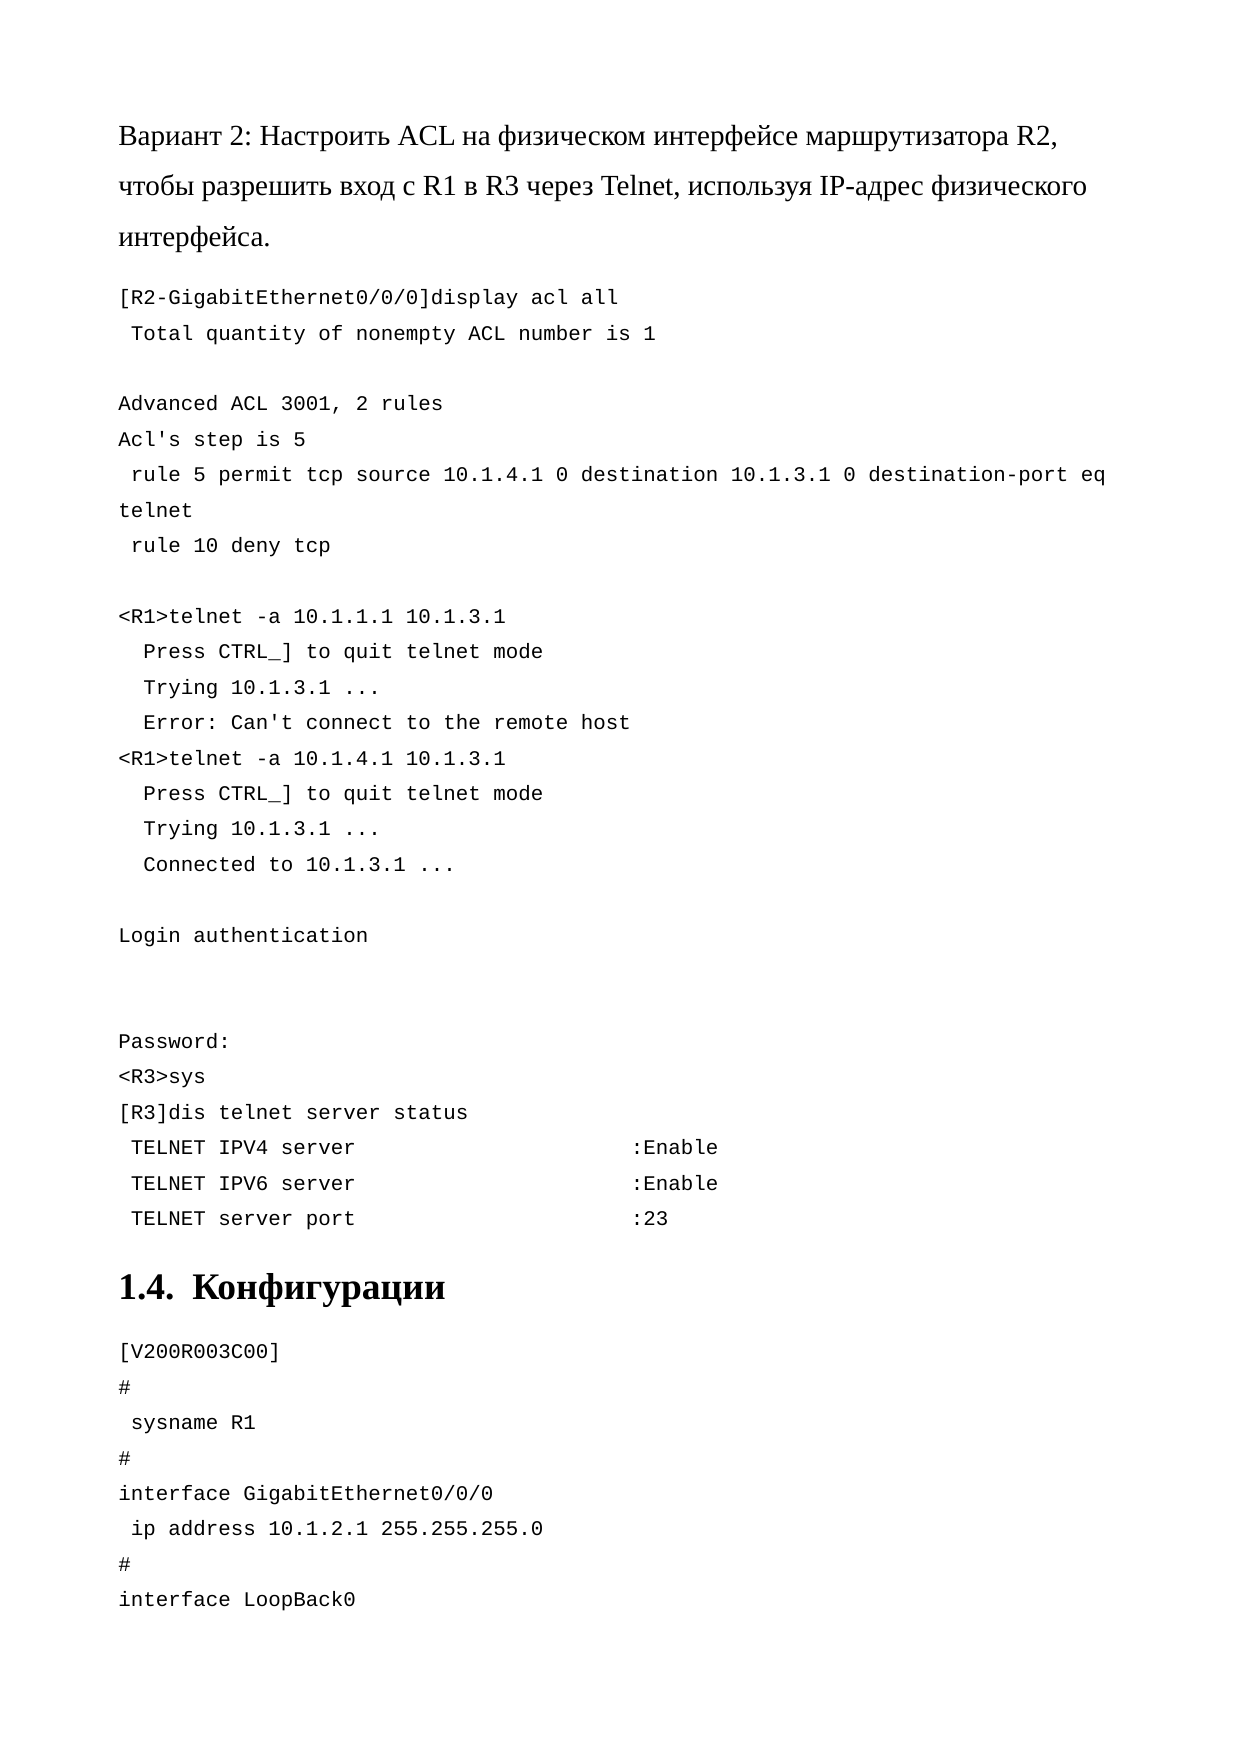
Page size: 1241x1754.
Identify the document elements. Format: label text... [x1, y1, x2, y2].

text rule 10 deny tcp [118, 535, 1122, 559]
text Trying 10.1.3.1 ... [118, 677, 1122, 700]
text # [118, 1554, 1122, 1577]
text TELNET IPV6 server :Enable [118, 1172, 1122, 1196]
text <R1>telnet -a 10.1.4.1 10.1.3.1 [118, 747, 1122, 771]
text TELNET server port :23 [118, 1208, 1122, 1232]
text interface LoopBack0 [118, 1589, 1122, 1613]
text Error: Can't connect to the remote host [118, 712, 1122, 736]
text [V200R003C00] [118, 1341, 1122, 1365]
text TELNET IPV4 server :Enable [118, 1137, 1122, 1161]
text # [118, 1377, 1122, 1400]
subtitle Конфигурации [118, 1264, 1122, 1307]
text Connected to 10.1.3.1 ... [118, 854, 1122, 877]
text Login authentication [118, 924, 1122, 948]
text Вариант 2: Настроить ACL на физическом интерфейсе маршрутизатора R2, чтобы разрешить вход с R1 в R3 через Telnet, используя IP-адрес физического интерфейса. [118, 118, 1122, 252]
text rule 5 permit tcp source 10.1.4.1 0 destination 10.1.3.1 0 destination-port eq [118, 464, 1122, 488]
text telnet [118, 499, 1122, 523]
text Press CTRL_] to quit telnet mode [118, 641, 1122, 665]
text [R3]dis telnet server status [118, 1102, 1122, 1125]
text Trying 10.1.3.1 ... [118, 818, 1122, 842]
text ip address 10.1.2.1 255.255.255.0 [118, 1518, 1122, 1542]
text Password: [118, 1031, 1122, 1054]
text sysname R1 [118, 1412, 1122, 1436]
text <R1>telnet -a 10.1.1.1 10.1.3.1 [118, 606, 1122, 629]
text <R3>sys [118, 1066, 1122, 1090]
text interface GigabitEthernet0/0/0 [118, 1483, 1122, 1507]
text Advanced ACL 3001, 2 rules [118, 393, 1122, 417]
text # [118, 1448, 1122, 1471]
text Press CTRL_] to quit telnet mode [118, 783, 1122, 807]
text [R2-GigabitEthernet0/0/0]display acl all [118, 287, 1122, 311]
text Total quantity of nonempty ACL number is 1 [118, 322, 1122, 346]
text Acl's step is 5 [118, 429, 1122, 452]
